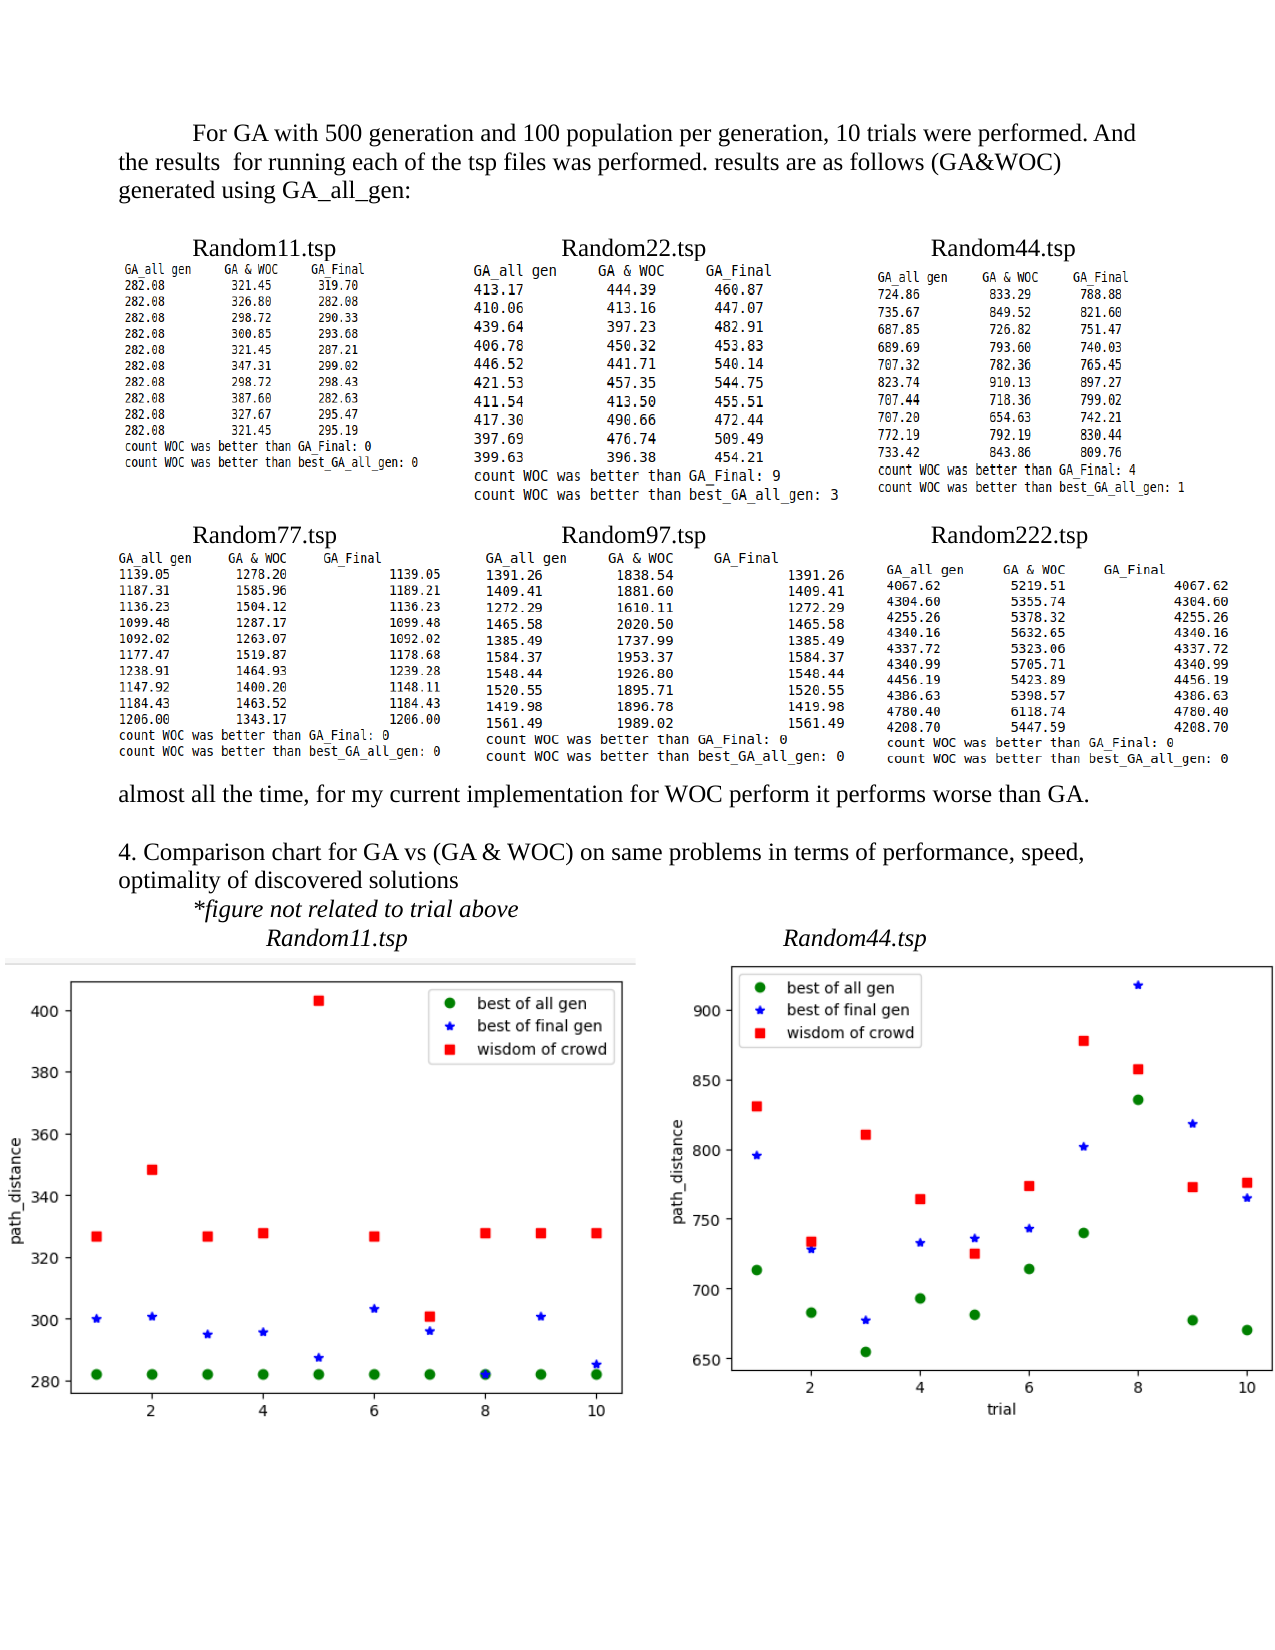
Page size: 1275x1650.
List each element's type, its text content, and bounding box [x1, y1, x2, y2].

picture [5, 958, 636, 1424]
text Random11.tsp Random22.tsp Random44.tsp [118, 233, 1157, 262]
text For GA with 500 generation and 100 population per generation, 10 trials were performed. And the results for running each of the tsp files was performed. results are as follows (GA&WOC) generated using GA_all_gen: [118, 118, 1157, 204]
text Random77.tsp Random97.tsp Random222.tsp [118, 521, 1157, 549]
text *figure not related to trial above [118, 894, 1157, 923]
picture [879, 561, 1231, 769]
picture [123, 261, 425, 474]
text 4. Comparison chart for GA vs (GA & WOC) on same problems in terms of performance, speed, optimality of discovered solutions [118, 837, 1157, 894]
text Random11.tsp Random44.tsp [118, 923, 1157, 952]
picture [655, 964, 1275, 1418]
picture [469, 261, 843, 508]
picture [117, 550, 448, 763]
picture [876, 269, 1192, 501]
picture [478, 549, 847, 767]
text almost all the time, for my current implementation for WOC perform it performs worse than GA. [118, 779, 1157, 808]
